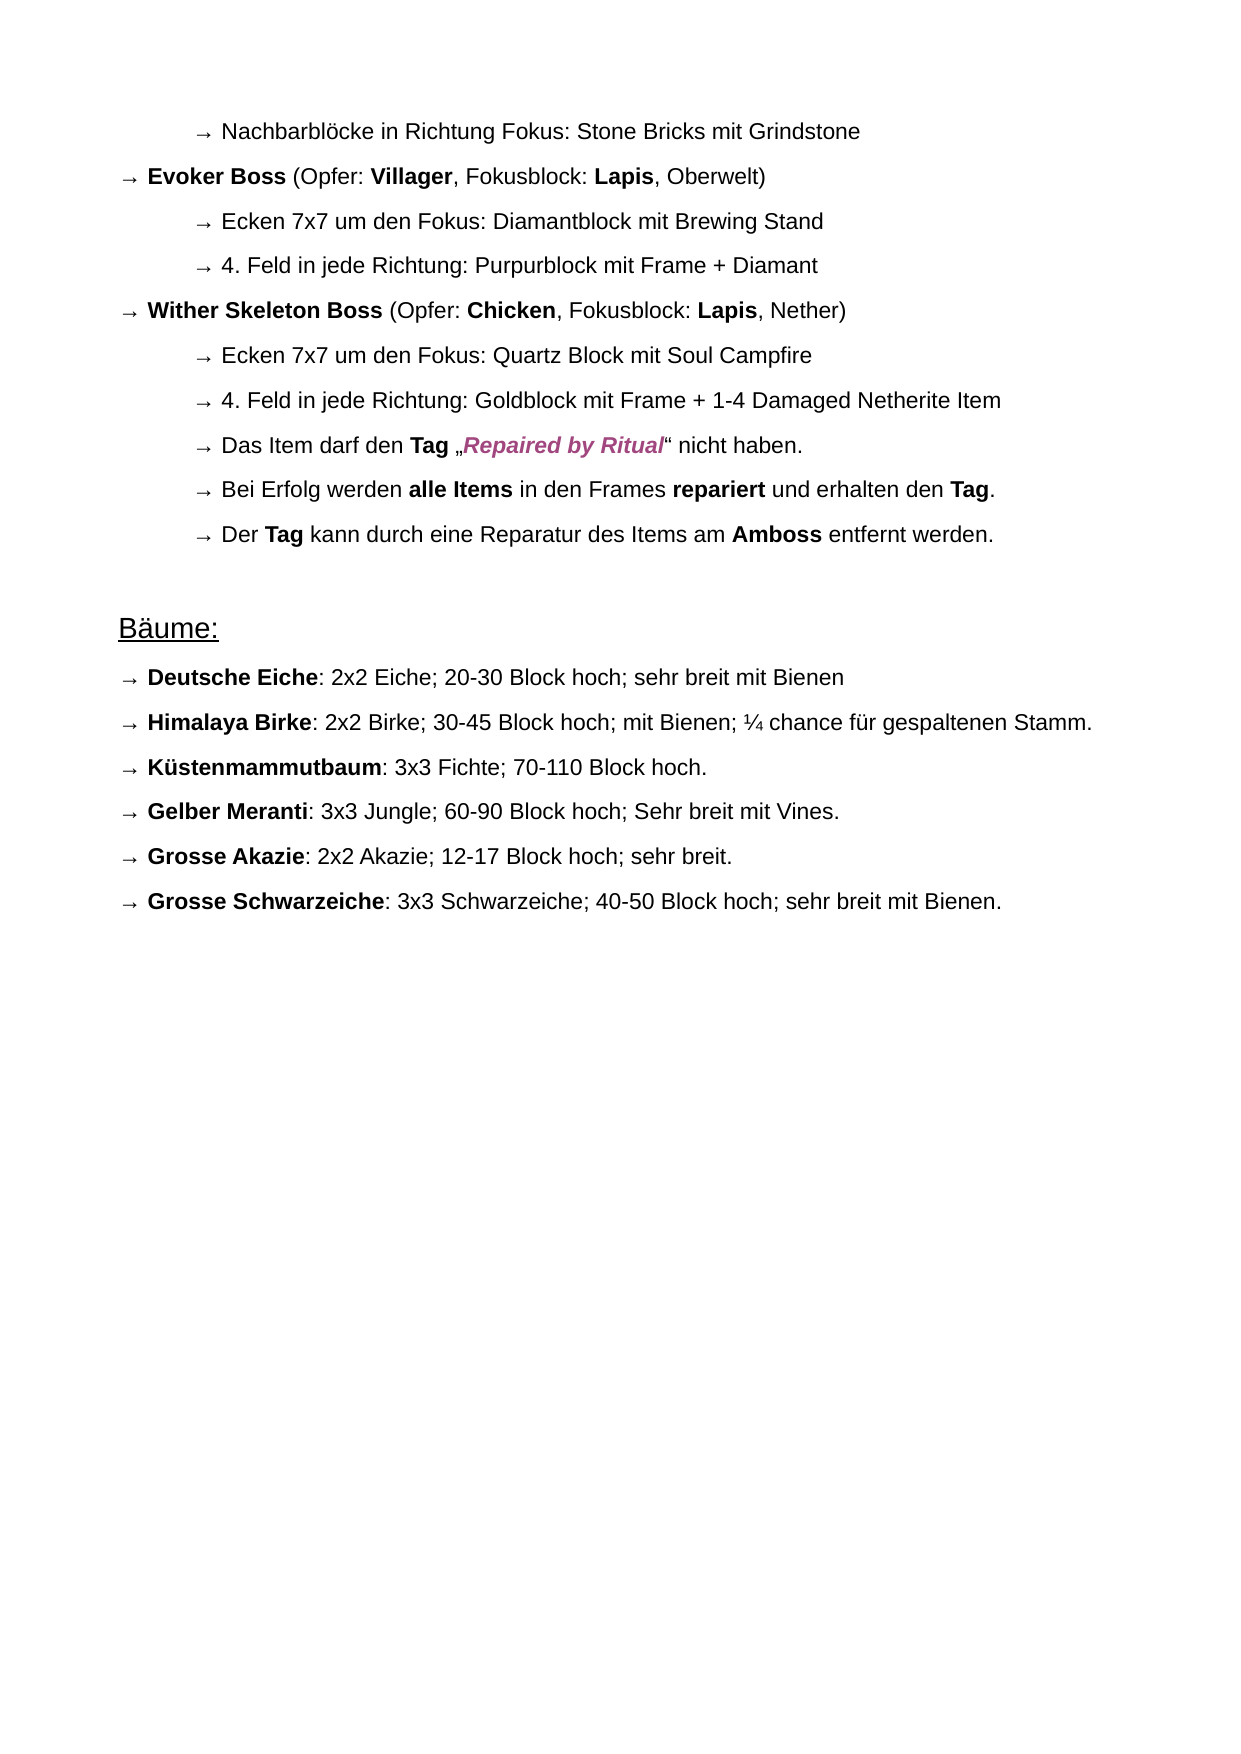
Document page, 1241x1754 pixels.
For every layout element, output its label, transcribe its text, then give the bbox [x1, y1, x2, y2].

text → Der Tag kann durch eine Reparatur des Items am Amboss entfernt werden. [118, 521, 1122, 548]
text → Das Item darf den Tag „Repaired by Ritual“ nicht haben. [118, 432, 1122, 458]
text Bäume: [118, 611, 1122, 644]
text → Ecken 7x7 um den Fokus: Diamantblock mit Brewing Stand [118, 208, 1122, 234]
text → Bei Erfolg werden alle Items in den Frames repariert und erhalten den Tag. [118, 476, 1122, 503]
text → Wither Skeleton Boss (Opfer: Chicken, Fokusblock: Lapis, Nether) [118, 297, 1122, 324]
text → Küstenmammutbaum: 3x3 Fichte; 70-110 Block hoch. [118, 753, 1122, 780]
text → Grosse Akazie: 2x2 Akazie; 12-17 Block hoch; sehr breit. [118, 843, 1122, 869]
text → Evoker Boss (Opfer: Villager, Fokusblock: Lapis, Oberwelt) [118, 163, 1122, 189]
text → Himalaya Birke: 2x2 Birke; 30-45 Block hoch; mit Bienen; ¼ chance für gespaltenen Stamm. [118, 709, 1122, 735]
text → 4. Feld in jede Richtung: Purpurblock mit Frame + Diamant [118, 252, 1122, 279]
text → Ecken 7x7 um den Fokus: Quartz Block mit Soul Campfire [118, 342, 1122, 368]
text → 4. Feld in jede Richtung: Goldblock mit Frame + 1-4 Damaged Netherite Item [118, 387, 1122, 413]
text → Nachbarblöcke in Richtung Fokus: Stone Bricks mit Grindstone [118, 118, 1122, 144]
text → Grosse Schwarzeiche: 3x3 Schwarzeiche; 40-50 Block hoch; sehr breit mit Bienen. [118, 888, 1122, 914]
text → Deutsche Eiche: 2x2 Eiche; 20-30 Block hoch; sehr breit mit Bienen [118, 664, 1122, 690]
text → Gelber Meranti: 3x3 Jungle; 60-90 Block hoch; Sehr breit mit Vines. [118, 798, 1122, 825]
